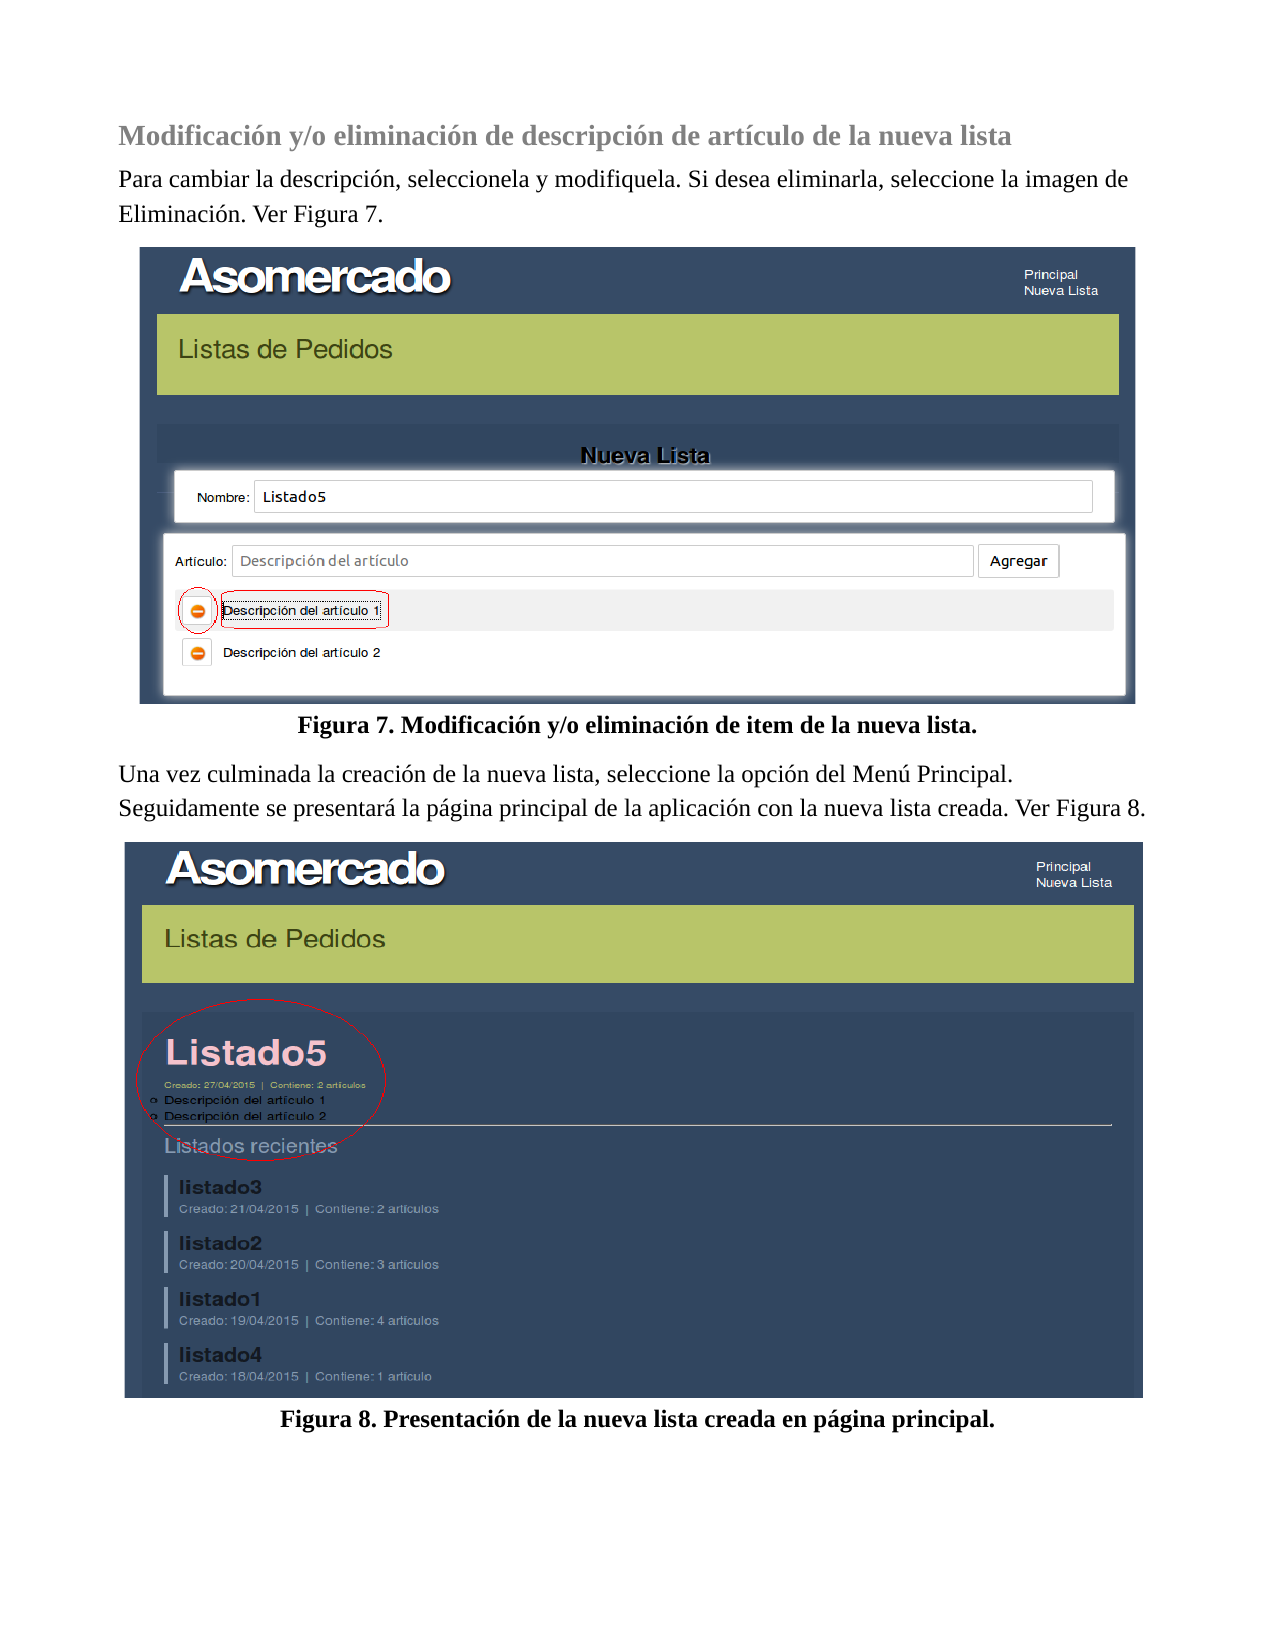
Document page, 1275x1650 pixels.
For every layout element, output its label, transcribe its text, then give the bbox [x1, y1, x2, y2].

text Para cambiar la descripción, seleccionela y modifiquela. Si desea eliminarla, seleccione la imagen de Eliminación. Ver Figura 7. [118, 164, 1157, 227]
text Figura 7. Modificación y/o eliminación de item de la nueva lista. [118, 248, 1157, 738]
text Figura 8. Presentación de la nueva lista creada en página principal. [118, 842, 1157, 1432]
text Una vez culminada la creación de la nueva lista, seleccione la opción del Menú Principal. Seguidamente se presentará la página principal de la aplicación con la nueva lista creada. Ver Figura 8. [118, 759, 1157, 822]
subtitle Modificación y/o eliminación de descripción de artículo de la nueva lista [118, 118, 1157, 152]
picture [124, 842, 1151, 1398]
picture [139, 247, 1136, 704]
